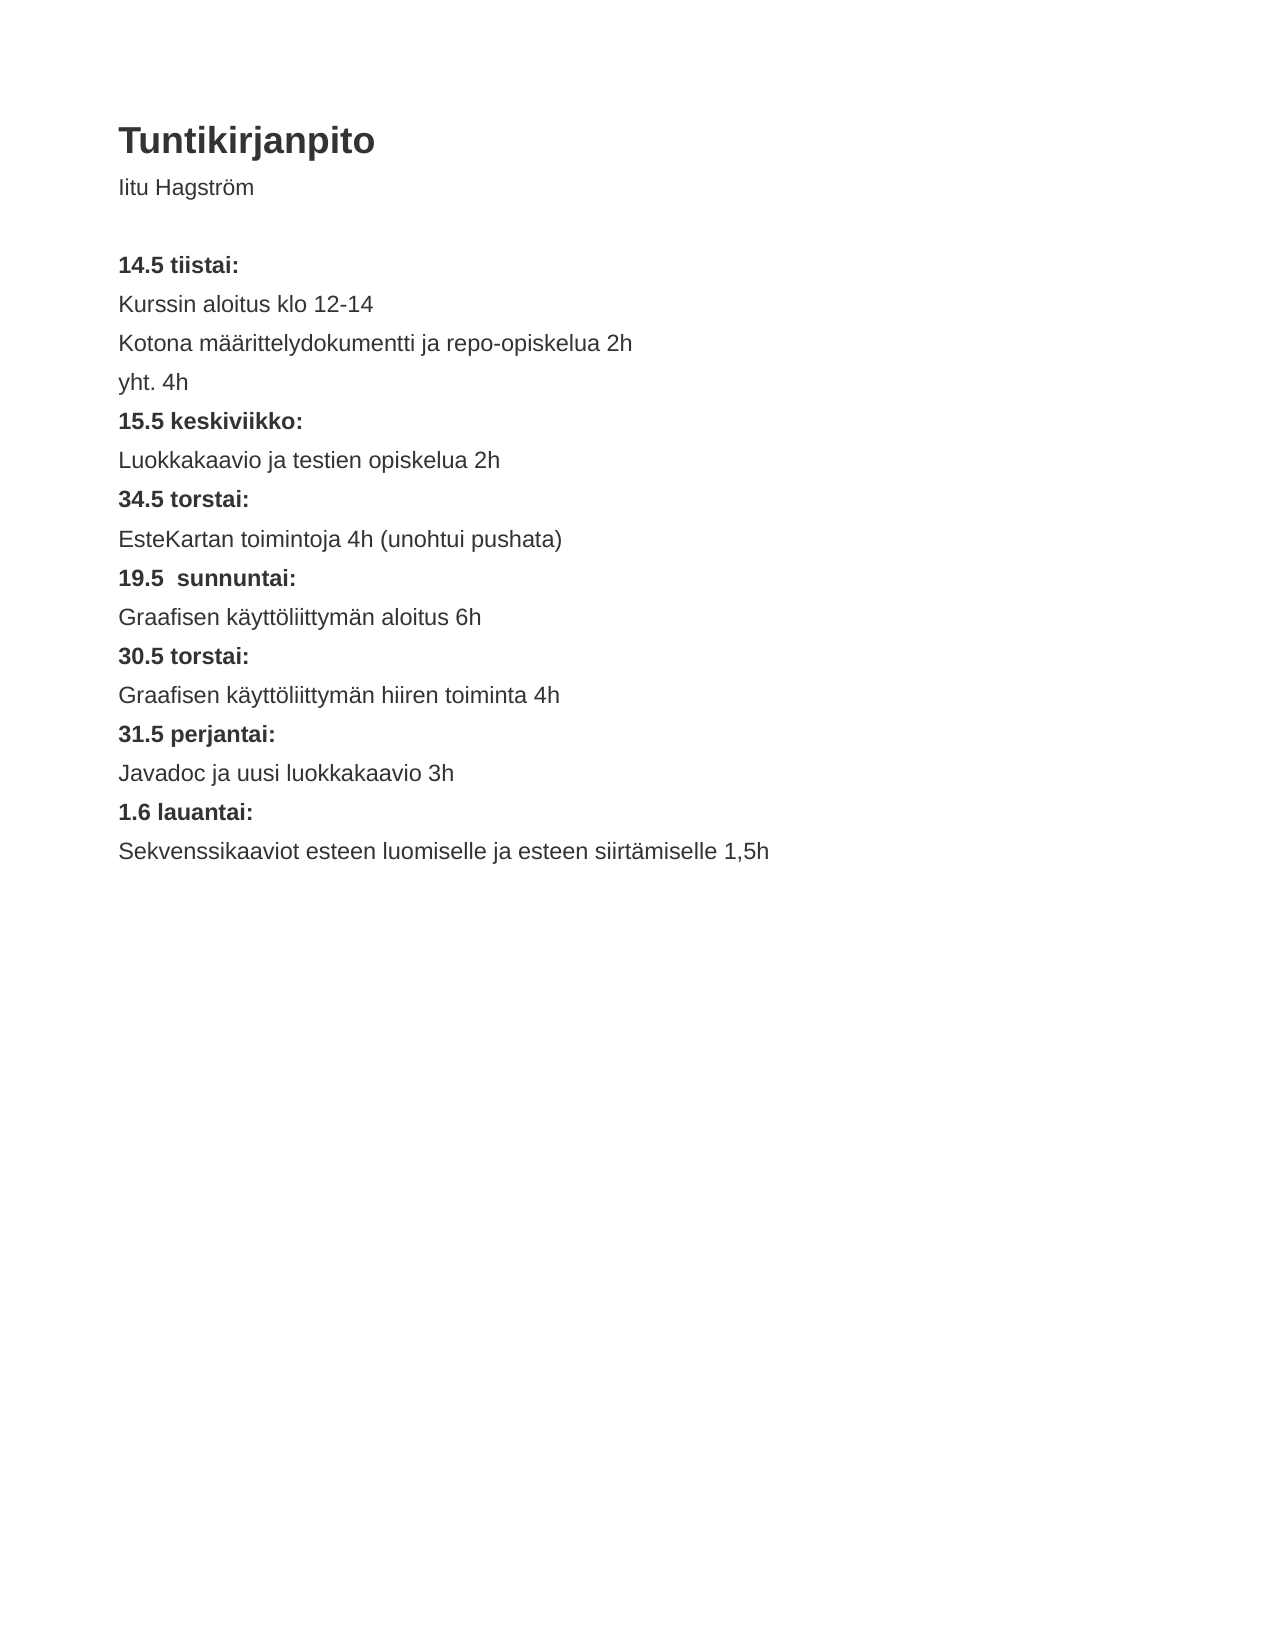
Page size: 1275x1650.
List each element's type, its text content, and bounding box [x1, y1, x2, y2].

text 19.5 sunnuntai: [118, 552, 1157, 591]
text Kotona määrittelydokumentti ja repo-opiskelua 2h [118, 317, 1157, 357]
text Iitu Hagström [118, 161, 1157, 200]
text EsteKartan toimintoja 4h (unohtui pushata) [118, 513, 1157, 552]
text 34.5 torstai: [118, 474, 1157, 513]
text Graafisen käyttöliittymän hiiren toiminta 4h [118, 669, 1157, 708]
text Sekvenssikaaviot esteen luomiselle ja esteen siirtämiselle 1,5h [118, 825, 1157, 864]
text yht. 4h 15.5 keskiviikko: [118, 357, 1157, 435]
text 30.5 torstai: [118, 630, 1157, 669]
text 31.5 perjantai: [118, 708, 1157, 747]
text 14.5 tiistai: [118, 239, 1157, 278]
text Javadoc ja uusi luokkakaavio 3h [118, 747, 1157, 786]
text Tuntikirjanpito [118, 118, 1157, 161]
text Luokkakaavio ja testien opiskelua 2h [118, 435, 1157, 474]
text 1.6 lauantai: [118, 786, 1157, 825]
text Graafisen käyttöliittymän aloitus 6h [118, 591, 1157, 630]
text Kurssin aloitus klo 12-14 [118, 278, 1157, 317]
